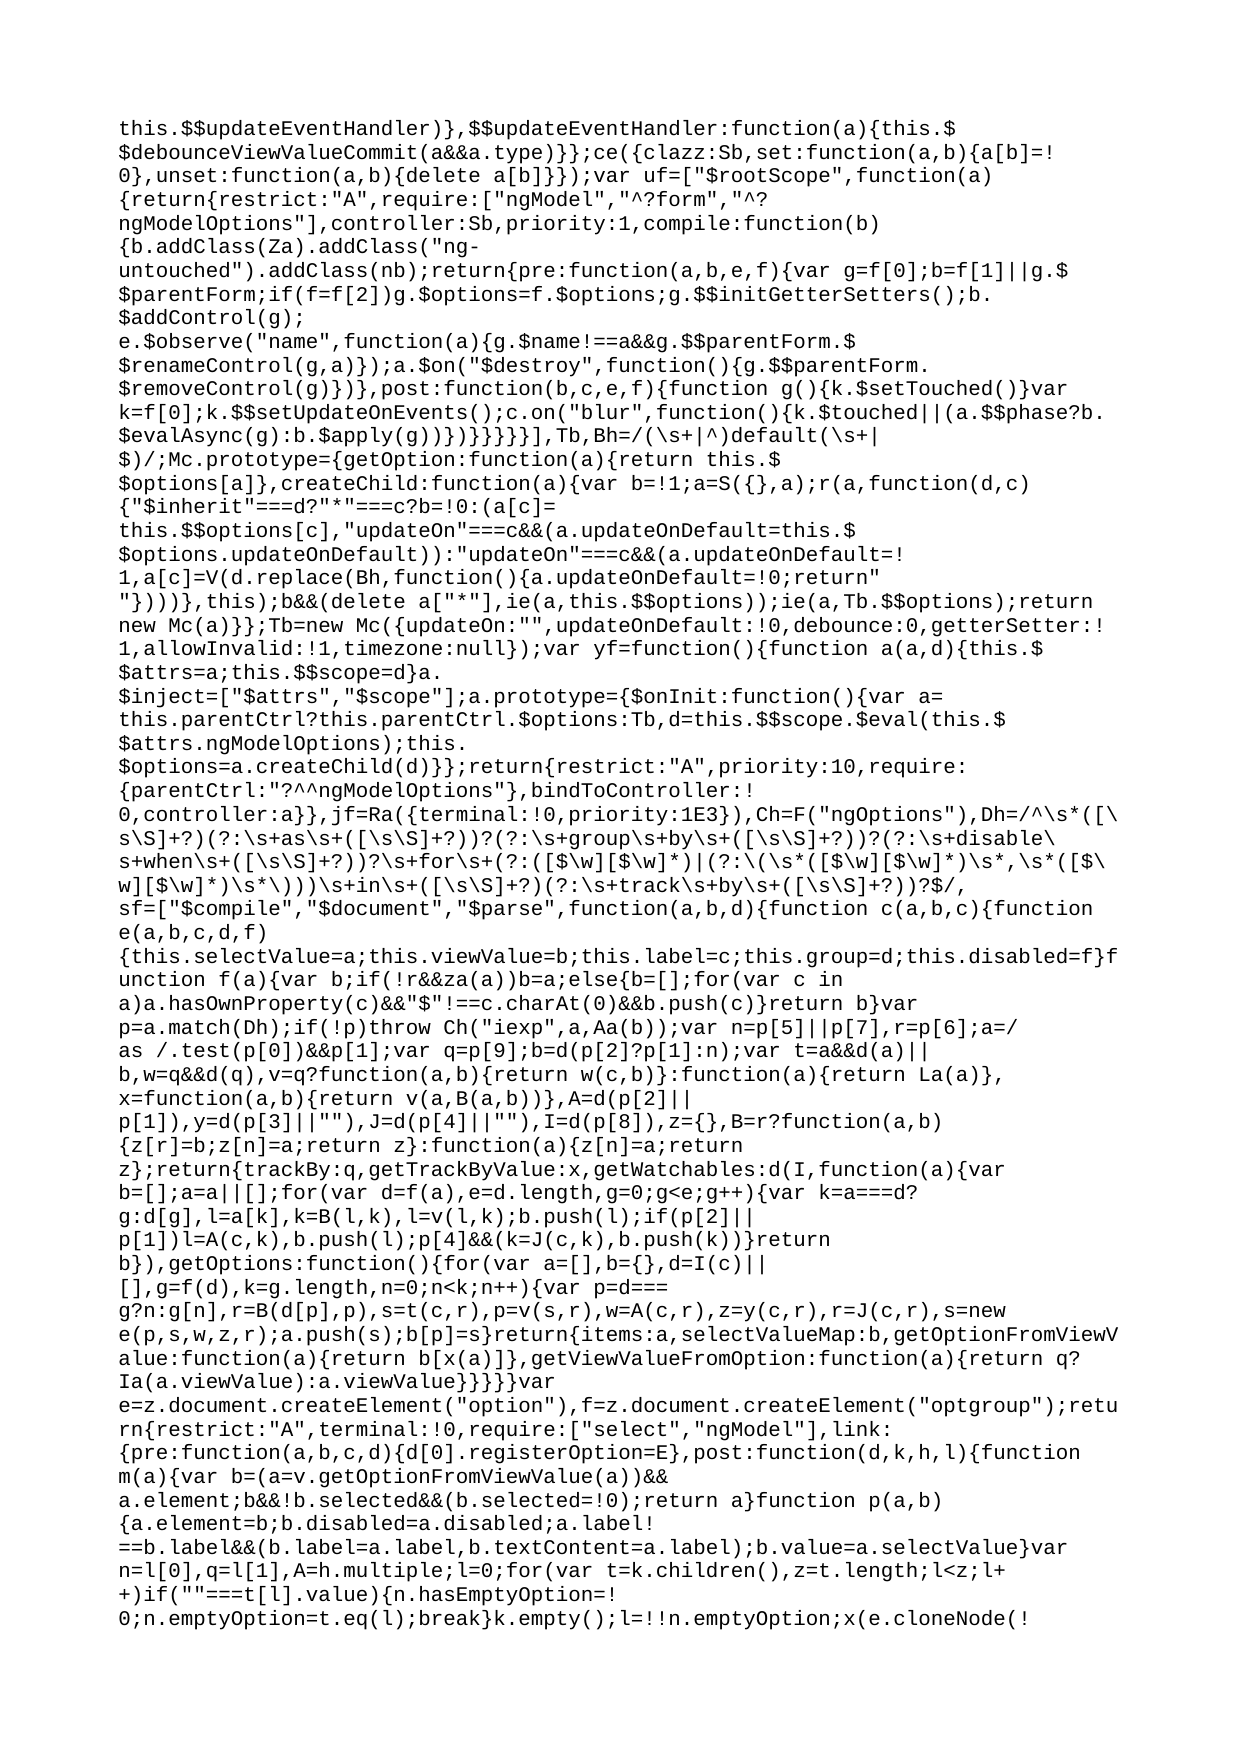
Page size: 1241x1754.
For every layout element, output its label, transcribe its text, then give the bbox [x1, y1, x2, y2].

text this.$$updateEventHandler)},$$updateEventHandler:function(a){this.$$debounceViewValueCommit(a&&a.type)}};ce({clazz:Sb,set:function(a,b){a[b]=!0},unset:function(a,b){delete a[b]}});var uf=["$rootScope",function(a){return{restrict:"A",require:["ngModel","^?form","^?ngModelOptions"],controller:Sb,priority:1,compile:function(b){b.addClass(Za).addClass("ng-untouched").addClass(nb);return{pre:function(a,b,e,f){var g=f[0];b=f[1]||g.$$parentForm;if(f=f[2])g.$options=f.$options;g.$$initGetterSetters();b.$addControl(g); [118, 118, 1122, 331]
text a.element;b&&!b.selected&&(b.selected=!0);return a}function p(a,b){a.element=b;b.disabled=a.disabled;a.label!==b.label&&(b.label=a.label,b.textContent=a.label);b.value=a.selectValue}var n=l[0],q=l[1],A=h.multiple;l=0;for(var t=k.children(),z=t.length;l<z;l++)if(""===t[l].value){n.hasEmptyOption=!0;n.emptyOption=t.eq(l);break}k.empty();l=!!n.emptyOption;x(e.cloneNode(! [118, 1489, 1122, 1631]
text e.$observe("name",function(a){g.$name!==a&&g.$$parentForm.$$renameControl(g,a)});a.$on("$destroy",function(){g.$$parentForm.$removeControl(g)})},post:function(b,c,e,f){function g(){k.$setTouched()}var k=f[0];k.$$setUpdateOnEvents();c.on("blur",function(){k.$touched||(a.$$phase?b.$evalAsync(g):b.$apply(g))})}}}}}],Tb,Bh=/(\s+|^)default(\s+|$)/;Mc.prototype={getOption:function(a){return this.$$options[a]},createChild:function(a){var b=!1;a=S({},a);r(a,function(d,c){"$inherit"===d?"*"===c?b=!0:(a[c]= [118, 331, 1122, 520]
text this.parentCtrl?this.parentCtrl.$options:Tb,d=this.$$scope.$eval(this.$$attrs.ngModelOptions);this.$options=a.createChild(d)}};return{restrict:"A",priority:10,require:{parentCtrl:"?^^ngModelOptions"},bindToController:!0,controller:a}},jf=Ra({terminal:!0,priority:1E3}),Ch=F("ngOptions"),Dh=/^\s*([\s\S]+?)(?:\s+as\s+([\s\S]+?))?(?:\s+group\s+by\s+([\s\S]+?))?(?:\s+disable\s+when\s+([\s\S]+?))?\s+for\s+(?:([$\w][$\w]*)|(?:\(\s*([$\w][$\w]*)\s*,\s*([$\w][$\w]*)\s*\)))\s+in\s+([\s\S]+?)(?:\s+track\s+by\s+([\s\S]+?))?$/, [118, 709, 1122, 898]
text g?n:g[n],r=B(d[p],p),s=t(c,r),p=v(s,r),w=A(c,r),z=y(c,r),r=J(c,r),s=new e(p,s,w,z,r);a.push(s);b[p]=s}return{items:a,selectValueMap:b,getOptionFromViewValue:function(a){return b[x(a)]},getViewValueFromOption:function(a){return q?Ia(a.viewValue):a.viewValue}}}}}var e=z.document.createElement("option"),f=z.document.createElement("optgroup");return{restrict:"A",terminal:!0,require:["select","ngModel"],link:{pre:function(a,b,c,d){d[0].registerOption=E},post:function(d,k,h,l){function m(a){var b=(a=v.getOptionFromViewValue(a))&& [118, 1300, 1122, 1489]
text this.$$options[c],"updateOn"===c&&(a.updateOnDefault=this.$$options.updateOnDefault)):"updateOn"===c&&(a.updateOnDefault=!1,a[c]=V(d.replace(Bh,function(){a.updateOnDefault=!0;return" "})))},this);b&&(delete a["*"],ie(a,this.$$options));ie(a,Tb.$$options);return new Mc(a)}};Tb=new Mc({updateOn:"",updateOnDefault:!0,debounce:0,getterSetter:!1,allowInvalid:!1,timezone:null});var yf=function(){function a(a,d){this.$$attrs=a;this.$$scope=d}a.$inject=["$attrs","$scope"];a.prototype={$onInit:function(){var a= [118, 520, 1122, 709]
text x=function(a,b){return v(a,B(a,b))},A=d(p[2]||p[1]),y=d(p[3]||""),J=d(p[4]||""),I=d(p[8]),z={},B=r?function(a,b){z[r]=b;z[n]=a;return z}:function(a){z[n]=a;return z};return{trackBy:q,getTrackByValue:x,getWatchables:d(I,function(a){var b=[];a=a||[];for(var d=f(a),e=d.length,g=0;g<e;g++){var k=a===d?g:d[g],l=a[k],k=B(l,k),l=v(l,k);b.push(l);if(p[2]||p[1])l=A(c,k),b.push(l);p[4]&&(k=J(c,k),b.push(k))}return b}),getOptions:function(){for(var a=[],b={},d=I(c)||[],g=f(d),k=g.length,n=0;n<k;n++){var p=d=== [118, 1088, 1122, 1300]
text sf=["$compile","$document","$parse",function(a,b,d){function c(a,b,c){function e(a,b,c,d,f){this.selectValue=a;this.viewValue=b;this.label=c;this.group=d;this.disabled=f}function f(a){var b;if(!r&&za(a))b=a;else{b=[];for(var c in a)a.hasOwnProperty(c)&&"$"!==c.charAt(0)&&b.push(c)}return b}var p=a.match(Dh);if(!p)throw Ch("iexp",a,Aa(b));var n=p[5]||p[7],r=p[6];a=/ as /.test(p[0])&&p[1];var q=p[9];b=d(p[2]?p[1]:n);var t=a&&d(a)||b,w=q&&d(q),v=q?function(a,b){return w(c,b)}:function(a){return La(a)}, [118, 898, 1122, 1088]
